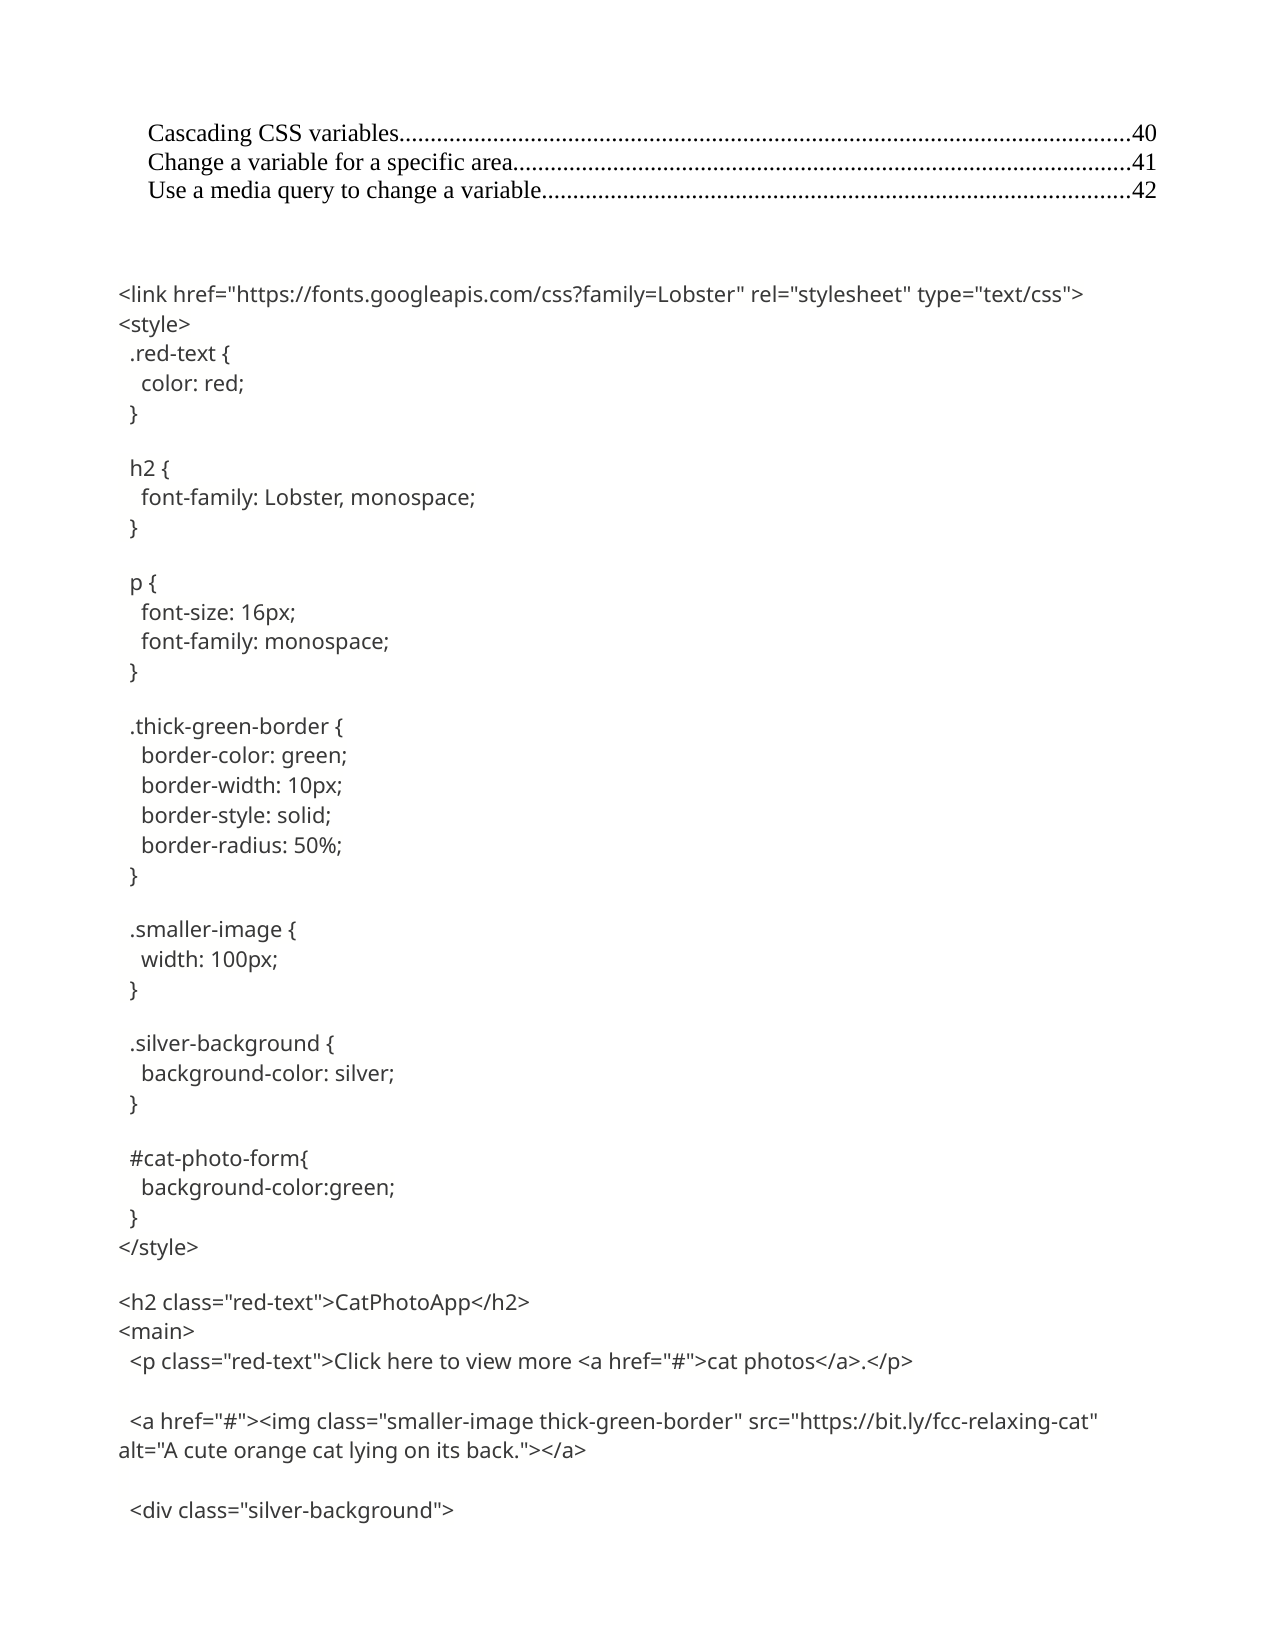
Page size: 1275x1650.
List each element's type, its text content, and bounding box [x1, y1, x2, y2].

text .red-text { [118, 338, 1157, 368]
text } [118, 656, 1157, 686]
text background-color: silver; [118, 1058, 1157, 1088]
text } [118, 859, 1157, 889]
text .thick-green-border { [118, 711, 1157, 740]
text border-style: solid; [118, 800, 1157, 830]
text Cascading CSS variables 40 [148, 118, 1157, 147]
text <p class="red-text">Click here to view more <a href="#">cat photos</a>.</p> [118, 1346, 1157, 1376]
text .silver-background { [118, 1028, 1157, 1058]
text border-radius: 50%; [118, 830, 1157, 859]
text <a href="#"><img class="smaller-image thick-green-border" src="https://bit.ly/fcc-relaxing-cat" alt="A cute orange cat lying on its back."></a> [118, 1406, 1157, 1465]
text p { [118, 567, 1157, 596]
text font-family: monospace; [118, 626, 1157, 656]
text border-color: green; [118, 740, 1157, 770]
text h2 { [118, 452, 1157, 482]
text } [118, 398, 1157, 428]
text <main> [118, 1316, 1157, 1346]
text Change a variable for a specific area 41 [148, 147, 1157, 176]
text </style> [118, 1232, 1157, 1262]
text <style> [118, 308, 1157, 338]
text } [118, 1088, 1157, 1118]
text <div class="silver-background"> [118, 1495, 1157, 1525]
text } [118, 1202, 1157, 1232]
text font-family: Lobster, monospace; [118, 482, 1157, 512]
text <link href="https://fonts.googleapis.com/css?family=Lobster" rel="stylesheet" type="text/css"> [118, 279, 1157, 308]
text border-width: 10px; [118, 770, 1157, 800]
text } [118, 974, 1157, 1003]
text background-color:green; [118, 1172, 1157, 1202]
text #cat-photo-form{ [118, 1142, 1157, 1172]
text color: red; [118, 368, 1157, 398]
text } [118, 512, 1157, 542]
text Use a media query to change a variable 42 [148, 176, 1157, 204]
text width: 100px; [118, 944, 1157, 974]
text .smaller-image { [118, 914, 1157, 944]
text font-size: 16px; [118, 596, 1157, 626]
text <h2 class="red-text">CatPhotoApp</h2> [118, 1286, 1157, 1316]
